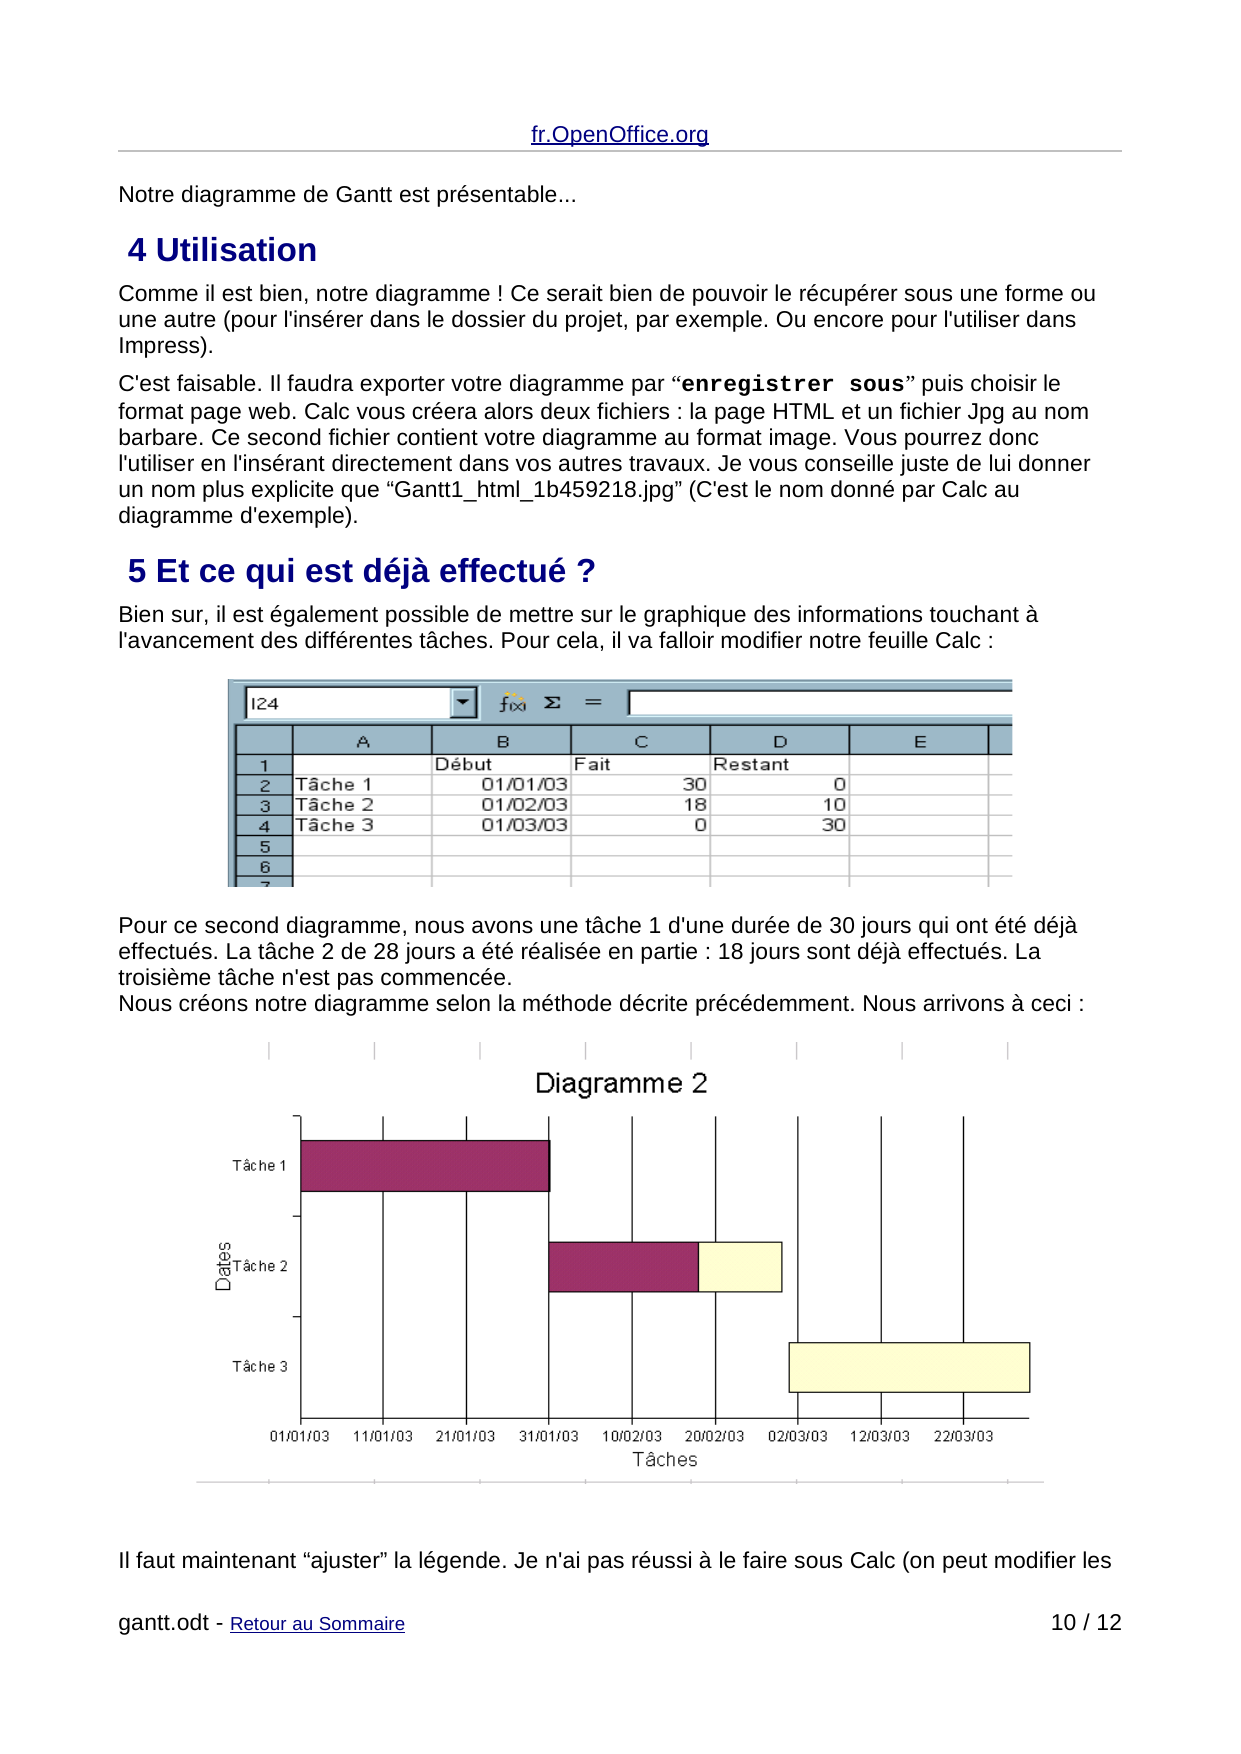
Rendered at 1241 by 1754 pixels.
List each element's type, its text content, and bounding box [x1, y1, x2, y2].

text Pour ce second diagramme, nous avons une tâche 1 d'une durée de 30 jours qui ont été déjà effectués. La tâche 2 de 28 jours a été réalisée en partie : 18 jours sont déjà effectués. La troisième tâche n'est pas commencée. [118, 912, 1122, 991]
picture [196, 1042, 1044, 1484]
subtitle 4 Utilisation [118, 231, 1122, 269]
text Nous créons notre diagramme selon la méthode décrite précédemment. Nous arrivons à ceci : [118, 991, 1122, 1017]
text Bien sur, il est également possible de mettre sur le graphique des informations touchant à l'avancement des différentes tâches. Pour cela, il va falloir modifier notre feuille Calc : [118, 602, 1122, 654]
text Il faut maintenant “ajuster” la légende. Je n'ai pas réussi à le faire sous Calc (on peut modifier les [118, 1548, 1122, 1574]
text Comme il est bien, notre diagramme ! Ce serait bien de pouvoir le récupérer sous une forme ou une autre (pour l'insérer dans le dossier du projet, par exemple. Ou encore pour l'utiliser dans Impress). [118, 281, 1122, 359]
text C'est faisable. Il faudra exporter votre diagramme par “enregistrer sous” puis choisir le format page web. Calc vous créera alors deux fichiers : la page HTML et un fichier Jpg au nom barbare. Ce second fichier contient votre diagramme au format image. Vous pourrez donc l'utiliser en l'insérant directement dans vos autres travaux. Je vous conseille juste de lui donner un nom plus explicite que “Gantt1_html_1b459218.jpg” (C'est le nom donné par Calc au diagramme d'exemple). [118, 370, 1122, 529]
subtitle 5 Et ce qui est déjà effectué ? [118, 552, 1122, 590]
text Notre diagramme de Gantt est présentable... [118, 182, 1122, 208]
